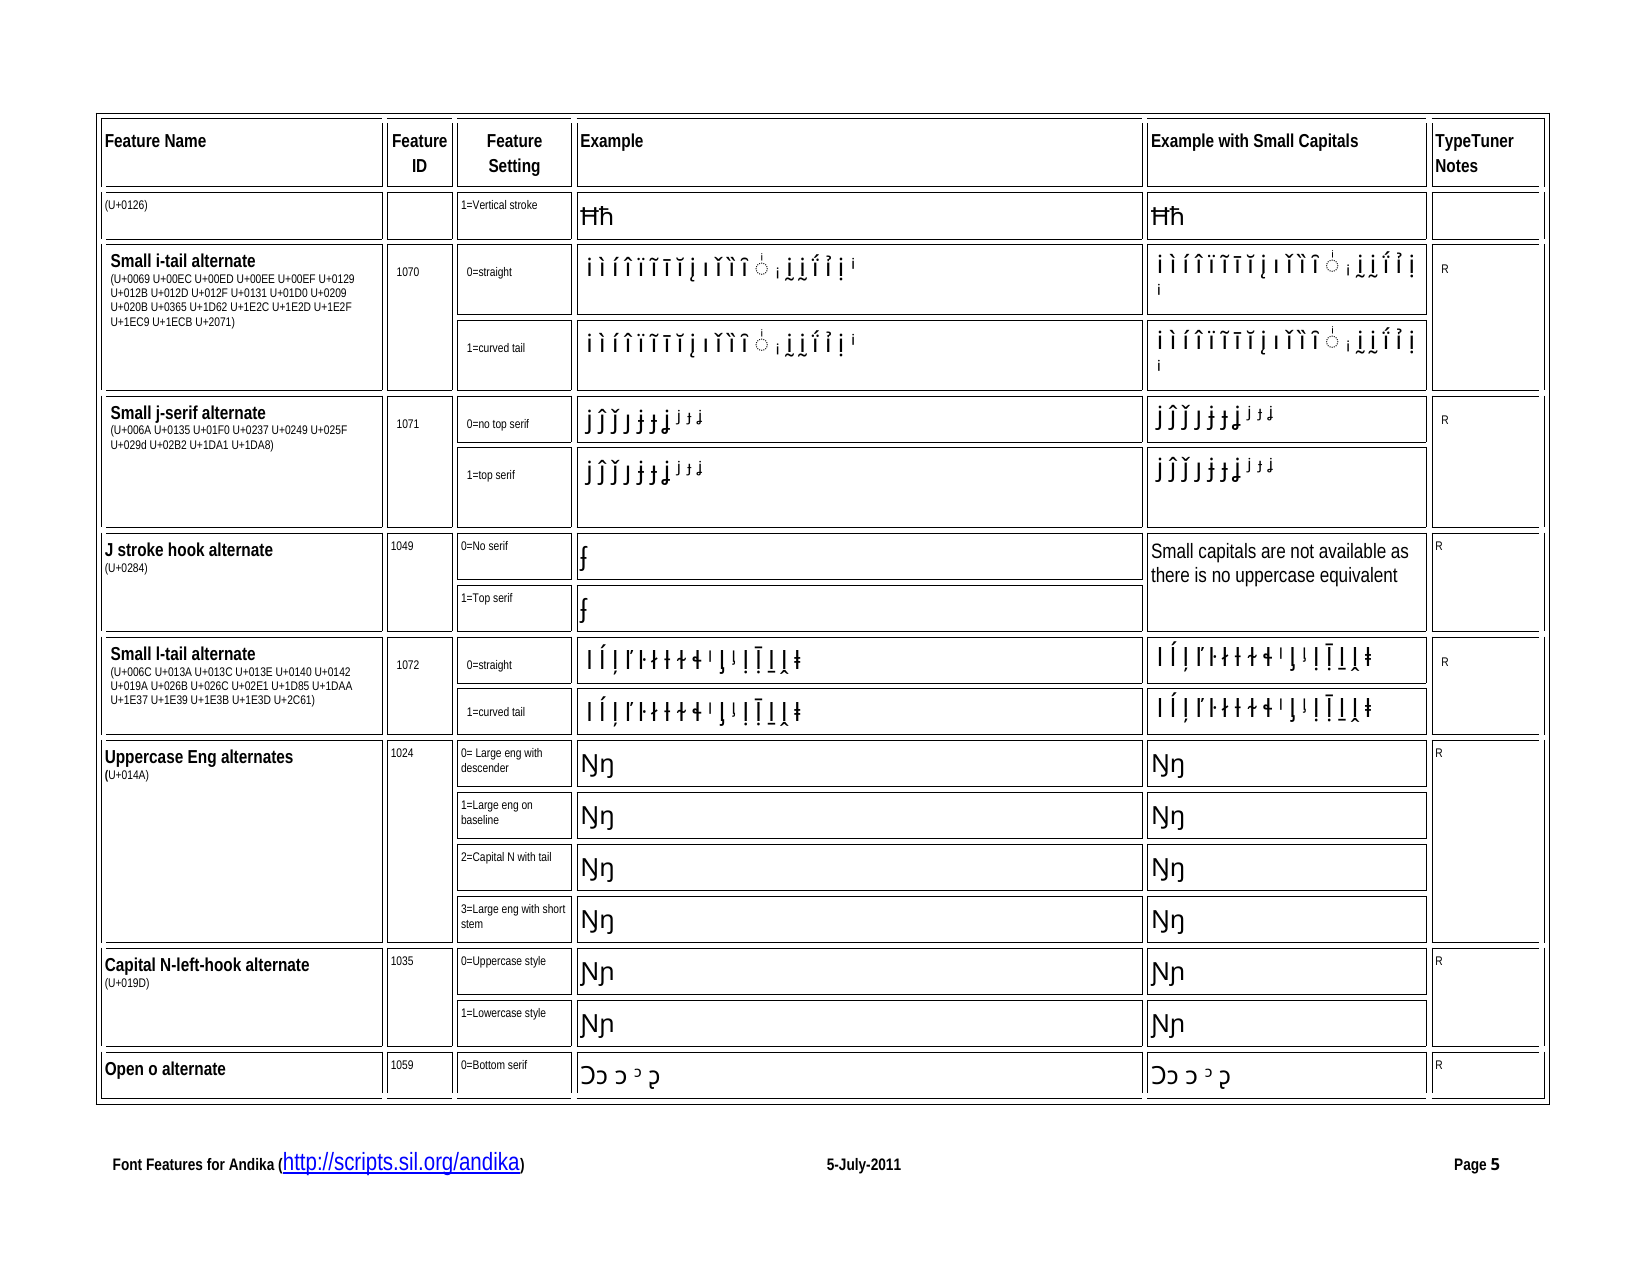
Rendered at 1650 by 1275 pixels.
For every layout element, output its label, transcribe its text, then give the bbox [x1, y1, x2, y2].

table_cell Ɲɲ [1145, 942, 1429, 994]
table_cell Ħħ [1145, 186, 1429, 238]
table_cell R [1429, 942, 1547, 1046]
table_header Example [574, 114, 1144, 186]
table_cell Ŋŋ [574, 734, 1144, 786]
table_cell Ŋŋ [574, 786, 1144, 838]
table_cell j ĵ ǰ ȷ ɉ ɟ ʝ ʲ ᶡ ᶨ [1145, 442, 1429, 527]
table_cell Small capitals are not available as there is no uppercase equivalent [1145, 527, 1429, 631]
table_cell Small i-tail alternate (U+0069 U+00EC U+00ED U+00EE U+00EF U+0129 U+012B U+012D U+012F U+0131 U+01D0 U+0209 U+020B U+0365 U+1D62 U+1E2C U+1E2D U+1E2F U+1EC9 U+1ECB U+2071) [98, 239, 384, 390]
table_cell [1429, 186, 1547, 238]
table_cell 1=curved tail [455, 683, 574, 734]
table_cell (U+0126) [98, 186, 384, 238]
table_cell j ĵ ǰ ȷ ɉ ɟ ʝ ʲ ᶡ ᶨ [1145, 390, 1429, 442]
table_cell 0=straight [455, 239, 574, 314]
table_cell l ĺ ļ ľ ŀ ł ƚ ɫ ɬ ˡ ᶅ ᶪ ḷ ḹ ḻ ḽ ⱡ [1145, 683, 1429, 734]
table_cell Small j-serif alternate (U+006A U+0135 U+01F0 U+0237 U+0249 U+025F U+029d U+02B2 U+1DA1 U+1DA8) [98, 390, 384, 527]
table_cell 1024 [384, 734, 454, 942]
table_cell 0=Bottom serif [455, 1046, 574, 1098]
table_cell l ĺ ļ ľ ŀ ł ƚ ɫ ɬ ˡ ᶅ ᶪ ḷ ḹ ḻ ḽ ⱡ [1145, 631, 1429, 683]
table_cell i ì í î ï ĩ ī ĭ į ı ǐ ȉ ȋ ◌ͥ ᵢ ḭ ḭ ḯ ỉ ị ⁱ [1145, 314, 1429, 390]
table_cell 1071 [384, 390, 454, 527]
table_header TypeTuner Notes [1429, 114, 1547, 186]
table_cell 0= Large eng with descender [455, 734, 574, 786]
table_cell i ì í î ï ĩ ī ĭ į ı ǐ ȉ ȋ ◌ͥ ᵢ ḭ ḭ ḯ ỉ ị ⁱ [574, 239, 1144, 314]
table_cell 1035 [384, 942, 454, 1046]
table_cell Open o alternate [98, 1046, 384, 1098]
table_cell 1070 [384, 239, 454, 390]
table_cell 0=Uppercase style [455, 942, 574, 994]
table_cell 1072 [384, 631, 454, 734]
table_cell R [1429, 1046, 1547, 1098]
table_header Example with Small Capitals [1145, 114, 1429, 186]
table_cell Ŋŋ [1145, 734, 1429, 786]
table_cell j ĵ ǰ ȷ ɉ ɟ ʝ ʲ ᶡ ᶨ [574, 390, 1144, 442]
table_cell R [1429, 239, 1547, 390]
table_cell 0=No serif [455, 527, 574, 579]
table_cell Ŋŋ [574, 838, 1144, 890]
table_cell 1=curved tail [455, 314, 574, 390]
table_cell 3=Large eng with short stem [455, 890, 574, 942]
table_cell j ĵ ǰ ȷ ɉ ɟ ʝ ʲ ᶡ ᶨ [574, 442, 1144, 527]
table_cell ʄ [574, 527, 1144, 579]
table_cell 1049 [384, 527, 454, 631]
table_cell Ħħ [574, 186, 1144, 238]
table_cell Ŋŋ [574, 890, 1144, 942]
table_cell 0=no top serif [455, 390, 574, 442]
table_header Feature Setting [455, 114, 574, 186]
table_cell 1059 [384, 1046, 454, 1098]
table_cell R [1429, 390, 1547, 527]
table_cell l ĺ ļ ľ ŀ ł ƚ ɫ ɬ ˡ ᶅ ᶪ ḷ ḹ ḻ ḽ ⱡ [574, 631, 1144, 683]
table_cell Ŋŋ [1145, 838, 1429, 890]
table_cell Ɲɲ [574, 942, 1144, 994]
table_header Feature Name [98, 114, 384, 186]
table_header Feature ID [384, 114, 454, 186]
table_cell Capital N-left-hook alternate (U+019D) [98, 942, 384, 1046]
table_cell [384, 186, 454, 238]
table_cell 2=Capital N with tail [455, 838, 574, 890]
table_cell 1=Lowercase style [455, 994, 574, 1046]
table_cell R [1429, 527, 1547, 631]
table_cell Ɲɲ [1145, 994, 1429, 1046]
table_cell i ì í î ï ĩ ī ĭ į ı ǐ ȉ ȋ ◌ͥ ᵢ ḭ ḭ ḯ ỉ ị ⁱ [1145, 239, 1429, 314]
table_cell 1=Top serif [455, 579, 574, 631]
table_cell J stroke hook alternate (U+0284) [98, 527, 384, 631]
table_cell Uppercase Eng alternates (U+014A) [98, 734, 384, 942]
table_cell Ɔɔ ᴐ ᵓ ᶗ [574, 1046, 1144, 1098]
table_cell i ì í î ï ĩ ī ĭ į ı ǐ ȉ ȋ ◌ͥ ᵢ ḭ ḭ ḯ ỉ ị ⁱ [574, 314, 1144, 390]
table_cell 0=straight [455, 631, 574, 683]
table_cell l ĺ ļ ľ ŀ ł ƚ ɫ ɬ ˡ ᶅ ᶪ ḷ ḹ ḻ ḽ ⱡ [574, 683, 1144, 734]
table_cell R [1429, 631, 1547, 734]
table_cell Ɔɔ ᴐ ᵓ ᶗ [1145, 1046, 1429, 1098]
table_cell 1=top serif [455, 442, 574, 527]
table_cell Small l-tail alternate (U+006C U+013A U+013C U+013E U+0140 U+0142 U+019A U+026B U+026C U+02E1 U+1D85 U+1DAA U+1E37 U+1E39 U+1E3B U+1E3D U+2C61) [98, 631, 384, 734]
table_cell Ŋŋ [1145, 786, 1429, 838]
table_cell R [1429, 734, 1547, 942]
table_cell ʄ [574, 579, 1144, 631]
table_cell Ɲɲ [574, 994, 1144, 1046]
table_cell 1=Vertical stroke [455, 186, 574, 238]
table_cell 1=Large eng on baseline [455, 786, 574, 838]
table_cell Ŋŋ [1145, 890, 1429, 942]
